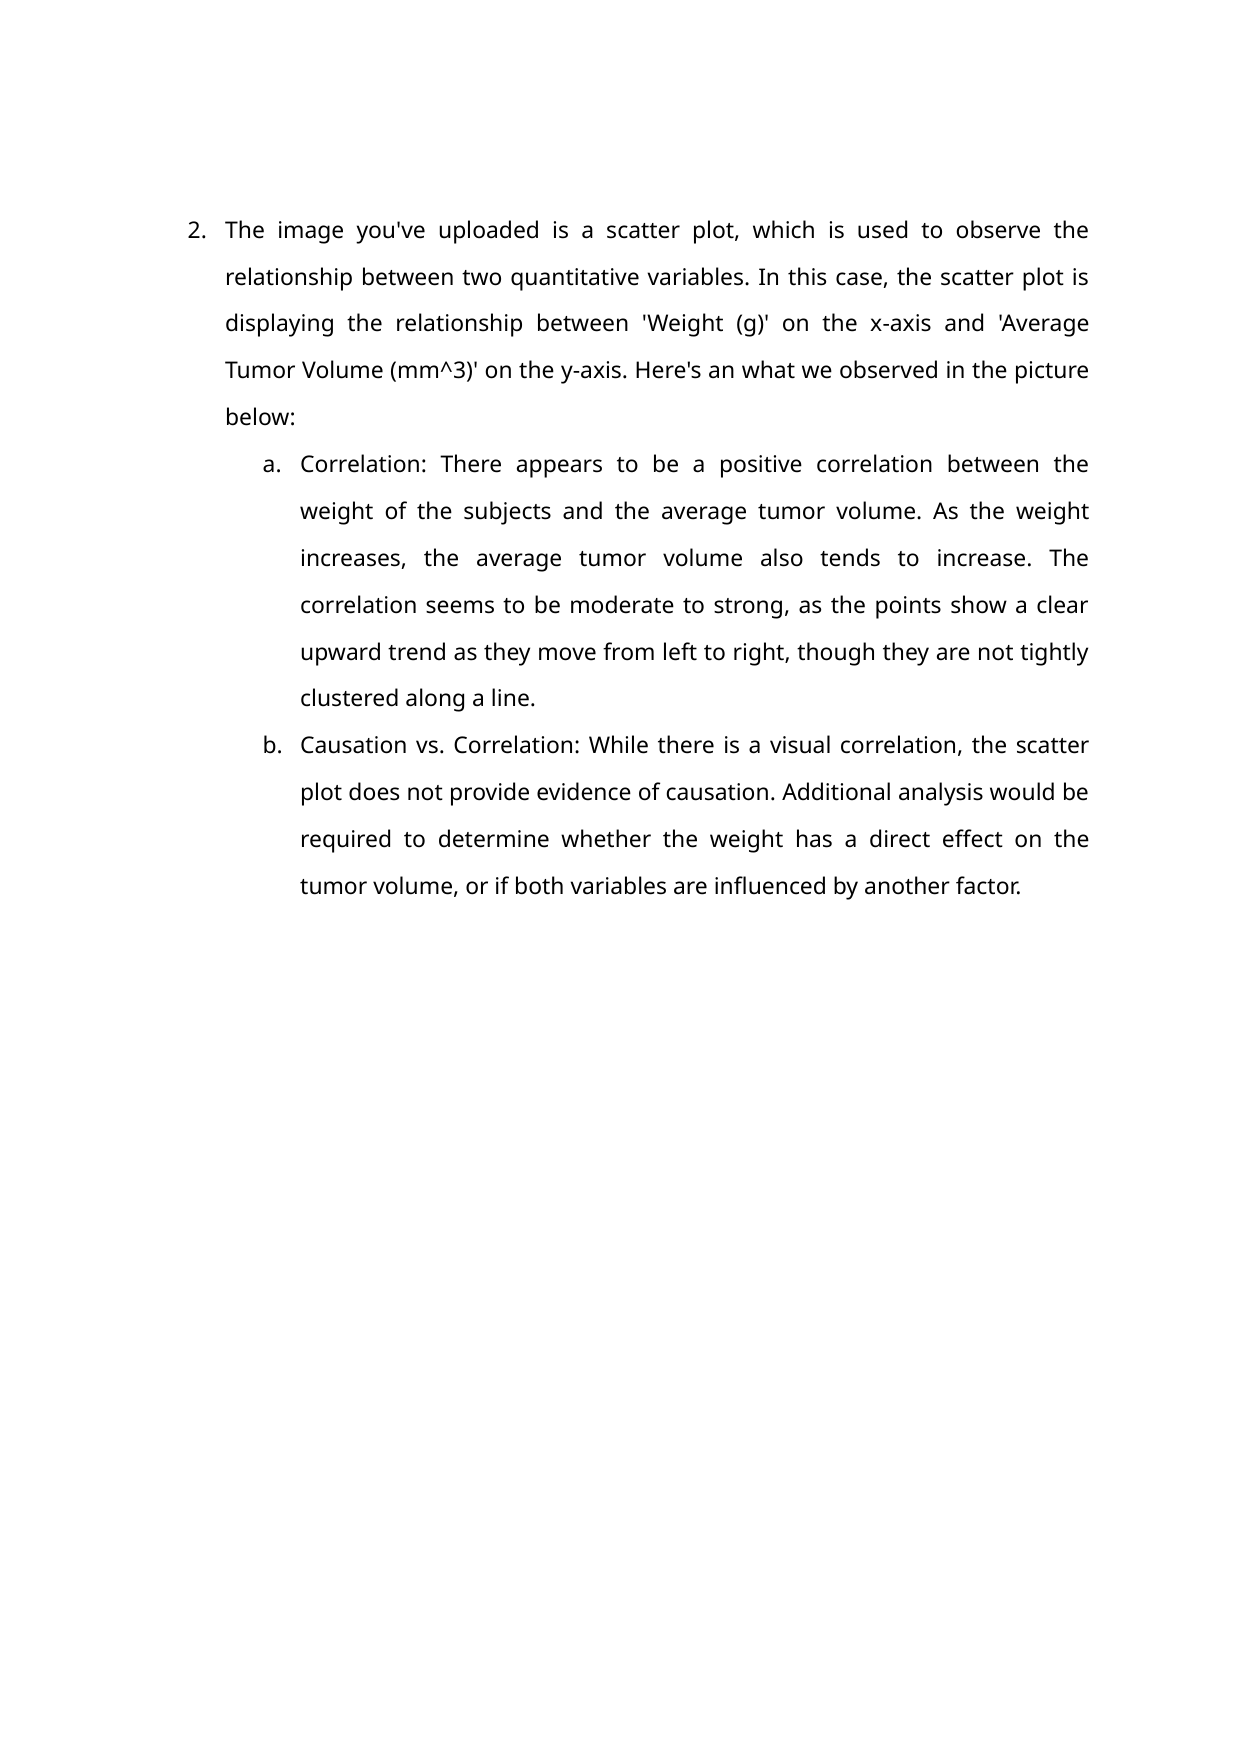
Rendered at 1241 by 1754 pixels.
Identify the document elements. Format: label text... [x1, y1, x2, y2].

list The image you've uploaded is a scatter plot, which is used to observe the relationship between two quantitative variables. In this case, the scatter plot is displaying the relationship between 'Weight (g)' on the x-axis and 'Average Tumor Volume (mm^3)' on the y-axis. Here's an what we observed in the picture below: [187, 213, 1090, 432]
list Correlation: There appears to be a positive correlation between the weight of the subjects and the average tumor volume. As the weight increases, the average tumor volume also tends to increase. The correlation seems to be moderate to strong, as the points show a clear upward trend as they move from left to right, though they are not tightly clustered along a line. [262, 448, 1090, 713]
list Causation vs. Correlation: While there is a visual correlation, the scatter plot does not provide evidence of causation. Additional analysis would be required to determine whether the weight has a direct effect on the tumor volume, or if both variables are influenced by another factor. [262, 729, 1090, 901]
